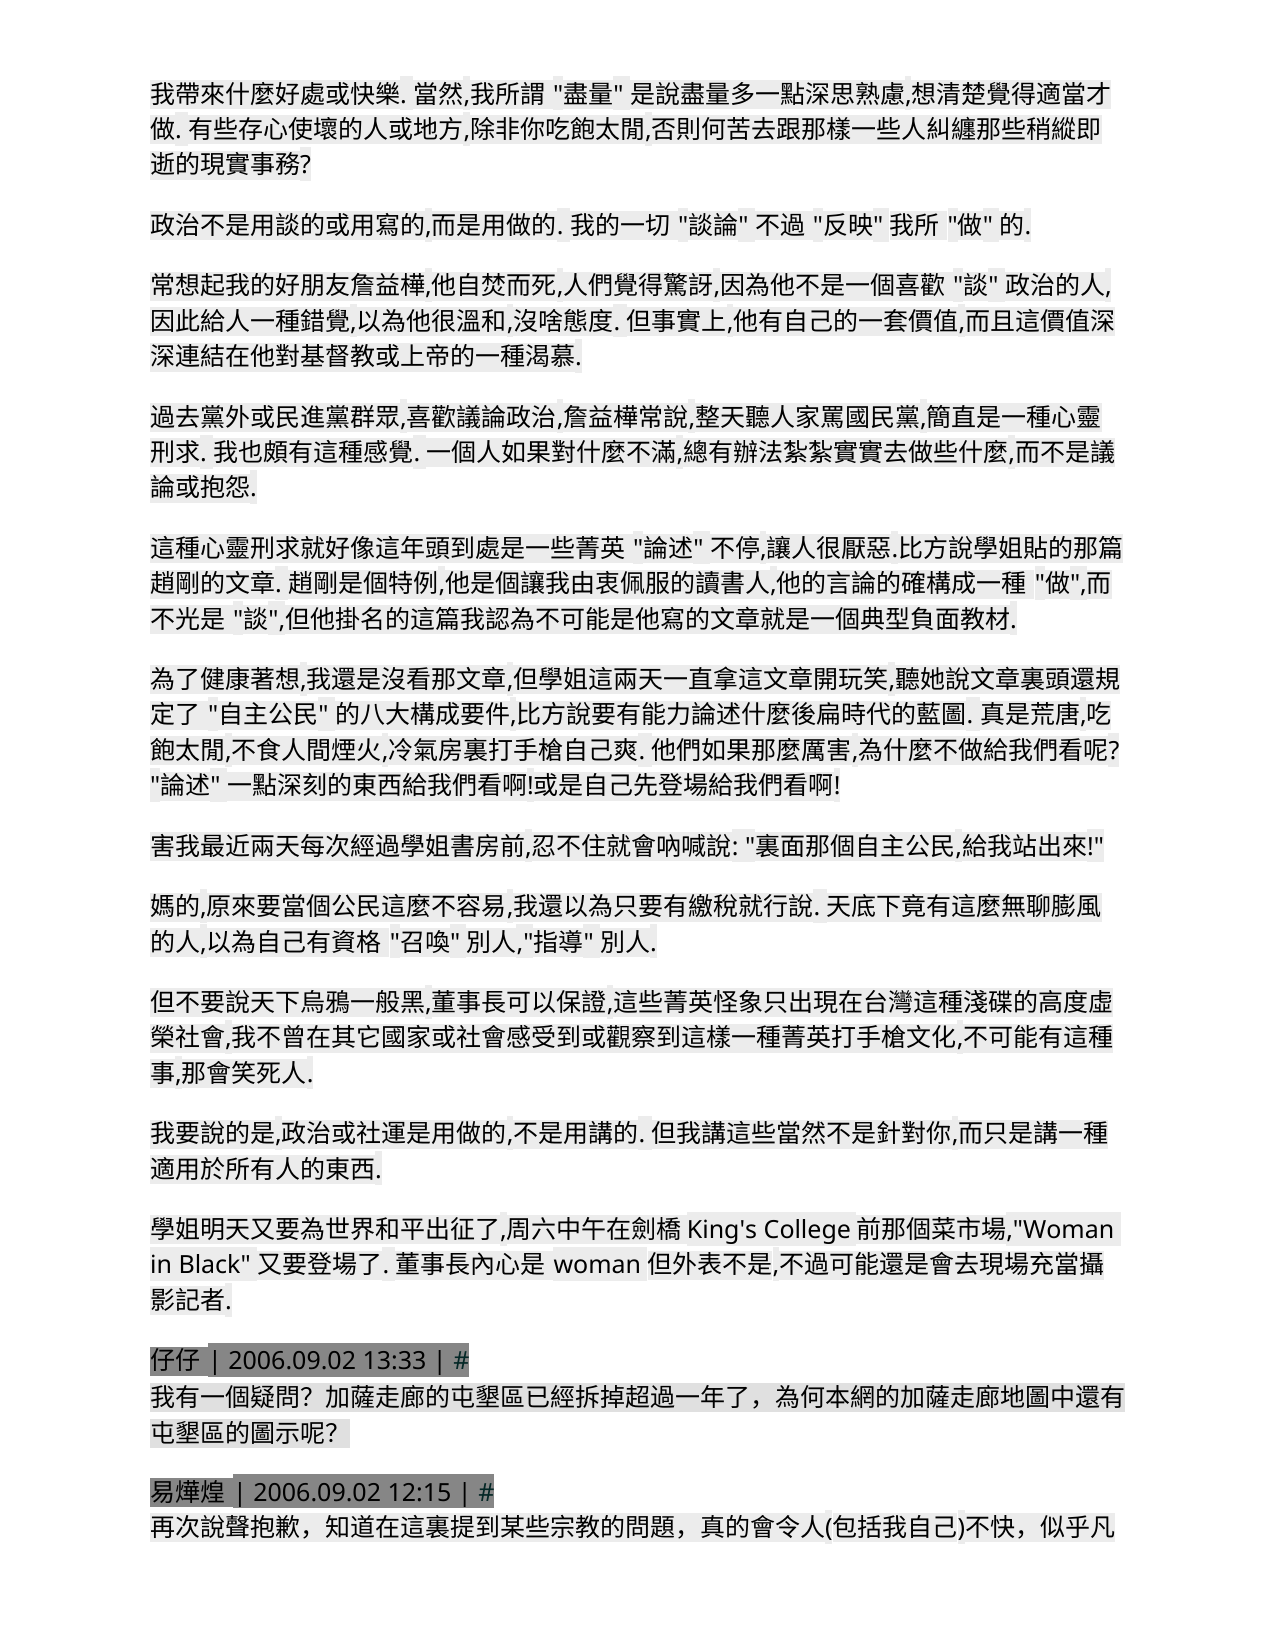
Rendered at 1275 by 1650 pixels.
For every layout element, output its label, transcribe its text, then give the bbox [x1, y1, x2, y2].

text 易燁煌 | 2006.09.02 12:15 | # [150, 1473, 1125, 1508]
text 媽的,原來要當個公民這麼不容易,我還以為只要有繳稅就行說. 天底下竟有這麼無聊膨風的人,以為自己有資格 "召喚" 別人,"指導" 別人. [150, 887, 1125, 958]
text 害我最近兩天每次經過學姐書房前,忍不住就會吶喊說: "裏面那個自主公民,給我站出來!" [150, 827, 1125, 862]
text 但不要說天下烏鴉一般黑,董事長可以保證,這些菁英怪象只出現在台灣這種淺碟的高度虛榮社會,我不曾在其它國家或社會感受到或觀察到這樣一種菁英打手槍文化,不可能有這種事,那會笑死人. [150, 983, 1125, 1089]
text 常想起我的好朋友詹益樺,他自焚而死,人們覺得驚訝,因為他不是一個喜歡 "談" 政治的人,因此給人一種錯覺,以為他很溫和,沒啥態度. 但事實上,他有自己的一套價值,而且這價值深深連結在他對基督教或上帝的一種渴慕. [150, 267, 1125, 373]
text 為了健康著想,我還是沒看那文章,但學姐這兩天一直拿這文章開玩笑,聽她說文章裏頭還規定了 "自主公民" 的八大構成要件,比方說要有能力論述什麼後扁時代的藍圖. 真是荒唐,吃飽太閒,不食人間煙火,冷氣房裏打手槍自己爽. 他們如果那麼厲害,為什麼不做給我們看呢? "論述" 一點深刻的東西給我們看啊!或是自己先登場給我們看啊! [150, 660, 1125, 802]
text 過去黨外或民進黨群眾,喜歡議論政治,詹益樺常說,整天聽人家罵國民黨,簡直是一種心靈刑求. 我也頗有這種感覺. 一個人如果對什麼不滿,總有辦法紮紮實實去做些什麼,而不是議論或抱怨. [150, 398, 1125, 504]
text 我要說的是,政治或社運是用做的,不是用講的. 但我講這些當然不是針對你,而只是講一種適用於所有人的東西. [150, 1114, 1125, 1185]
text 這種心靈刑求就好像這年頭到處是一些菁英 "論述" 不停,讓人很厭惡.比方說學姐貼的那篇趙剛的文章. 趙剛是個特例,他是個讓我由衷佩服的讀書人,他的言論的確構成一種 "做",而不光是 "談",但他掛名的這篇我認為不可能是他寫的文章就是一個典型負面教材. [150, 529, 1125, 635]
text 政治不是用談的或用寫的,而是用做的. 我的一切 "談論" 不過 "反映" 我所 "做" 的. [150, 206, 1125, 242]
text 仔仔 | 2006.09.02 13:33 | # [150, 1342, 1125, 1377]
text 學姐明天又要為世界和平出征了,周六中午在劍橋King's College前那個菜市場,"Woman in Black" 又要登場了. 董事長內心是 woman 但外表不是,不過可能還是會去現場充當攝影記者. [150, 1210, 1125, 1317]
text 我帶來什麼好處或快樂. 當然,我所謂 "盡量" 是說盡量多一點深思熟慮,想清楚覺得適當才做. 有些存心使壞的人或地方,除非你吃飽太閒,否則何苦去跟那樣一些人糾纏那些稍縱即逝的現實事務? [150, 75, 1125, 181]
text 我有一個疑問？加薩走廊的屯墾區已經拆掉超過一年了，為何本網的加薩走廊地圖中還有屯墾區的圖示呢？ [150, 1377, 1125, 1448]
text 再次說聲抱歉，知道在這裏提到某些宗教的問題，真的會令人(包括我自己)不快，似乎凡 [150, 1508, 1125, 1544]
